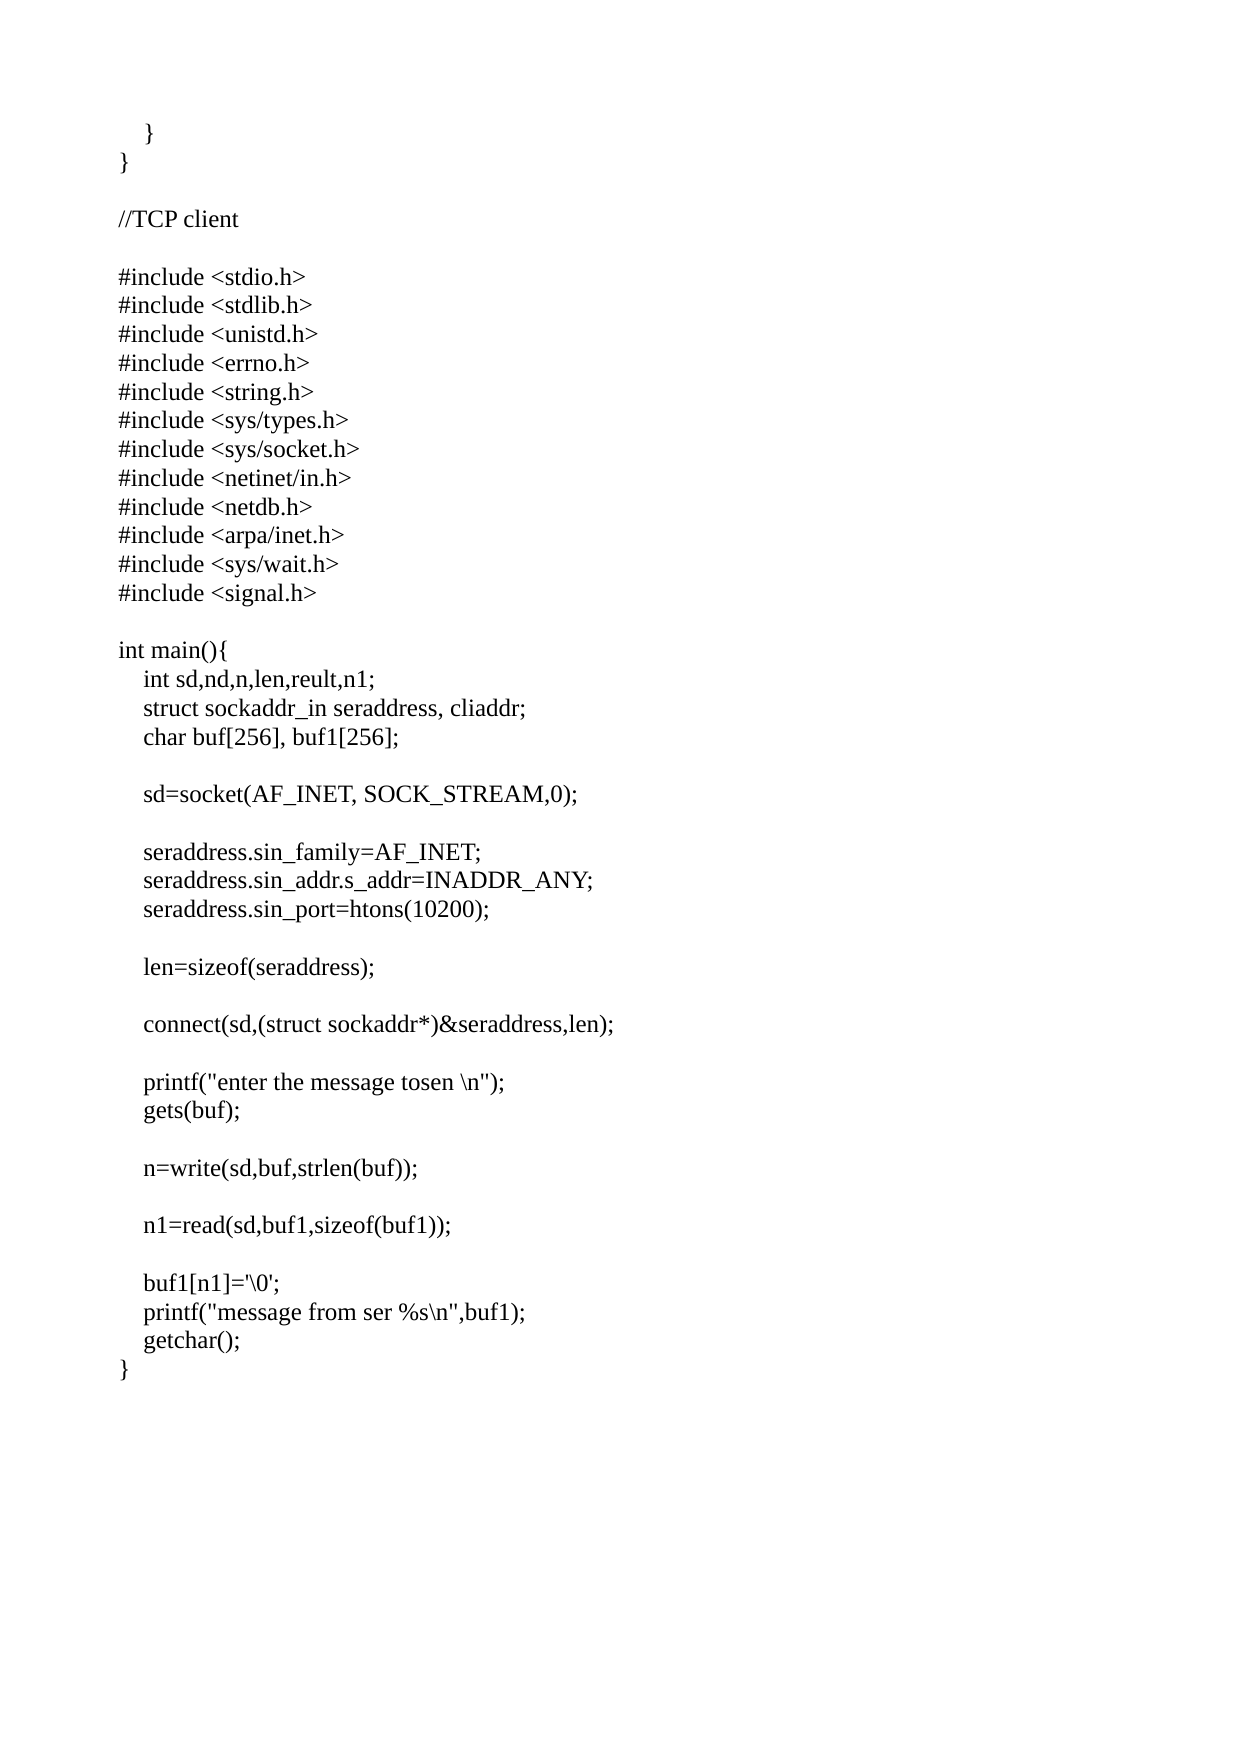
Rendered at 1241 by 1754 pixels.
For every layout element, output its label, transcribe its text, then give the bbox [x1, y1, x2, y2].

text int sd,nd,n,len,reult,n1; [118, 664, 1122, 693]
text printf("enter the message tosen \n"); [118, 1067, 1122, 1096]
text #include <netdb.h> [118, 492, 1122, 521]
text buf1[n1]='\0'; [118, 1268, 1122, 1297]
text len=sizeof(seraddress); [118, 952, 1122, 981]
text #include <signal.h> [118, 578, 1122, 607]
text printf("message from ser %s\n",buf1); [118, 1297, 1122, 1326]
text #include <sys/types.h> [118, 406, 1122, 434]
text connect(sd,(struct sockaddr*)&seraddress,len); [118, 1009, 1122, 1038]
text #include <stdio.h> [118, 262, 1122, 291]
text #include <netinet/in.h> [118, 463, 1122, 492]
text #include <string.h> [118, 377, 1122, 406]
text seraddress.sin_port=htons(10200); [118, 894, 1122, 923]
text } [118, 1354, 1122, 1383]
text } [118, 147, 1122, 176]
text seraddress.sin_addr.s_addr=INADDR_ANY; [118, 866, 1122, 894]
text struct sockaddr_in seraddress, cliaddr; [118, 693, 1122, 722]
text #include <unistd.h> [118, 319, 1122, 348]
text #include <sys/wait.h> [118, 549, 1122, 578]
text getchar(); [118, 1326, 1122, 1354]
text #include <stdlib.h> [118, 291, 1122, 319]
text #include <arpa/inet.h> [118, 521, 1122, 549]
text sd=socket(AF_INET, SOCK_STREAM,0); [118, 779, 1122, 808]
text int main(){ [118, 636, 1122, 664]
text #include <errno.h> [118, 348, 1122, 377]
text char buf[256], buf1[256]; [118, 722, 1122, 751]
text #include <sys/socket.h> [118, 434, 1122, 463]
text gets(buf); [118, 1096, 1122, 1124]
text n1=read(sd,buf1,sizeof(buf1)); [118, 1211, 1122, 1239]
text //TCP client [118, 204, 1122, 233]
text } [118, 118, 1122, 147]
text n=write(sd,buf,strlen(buf)); [118, 1153, 1122, 1182]
text seraddress.sin_family=AF_INET; [118, 837, 1122, 866]
